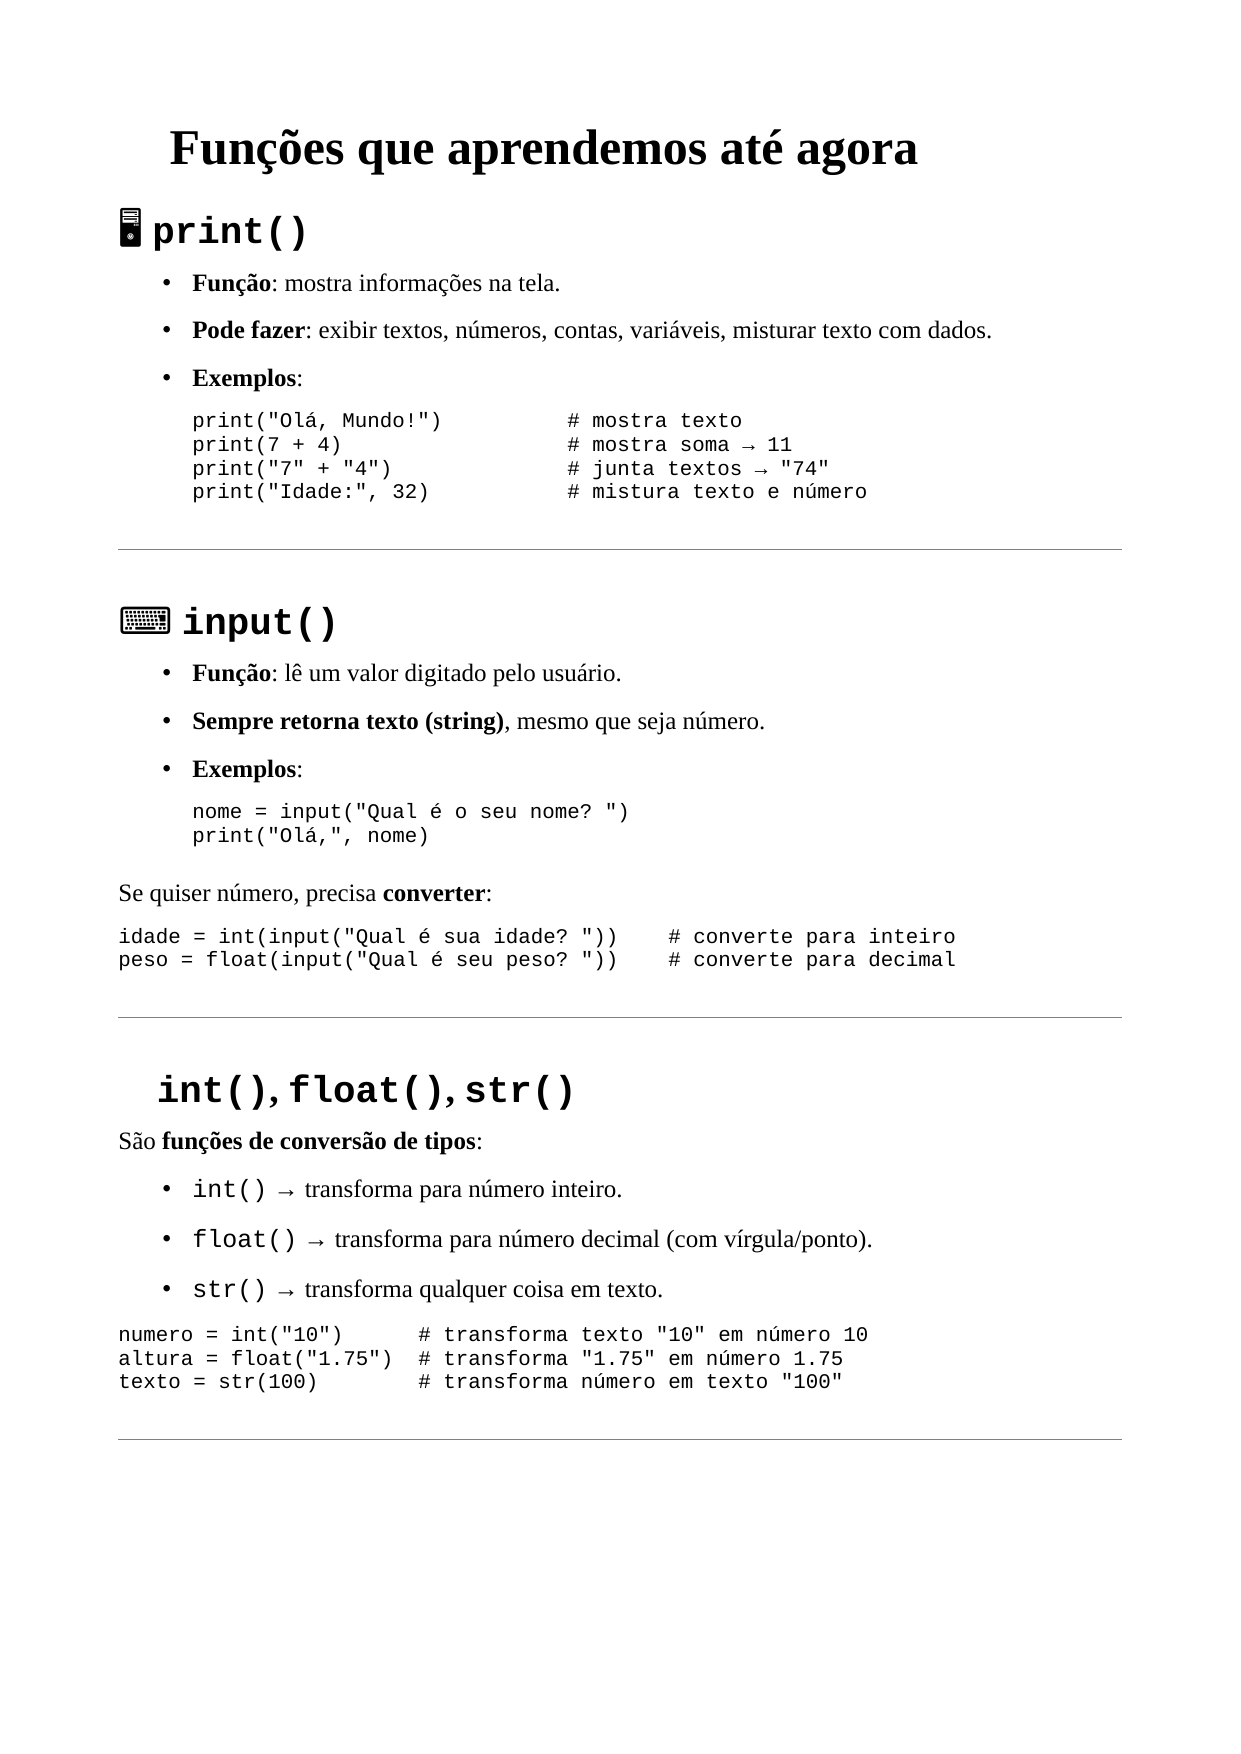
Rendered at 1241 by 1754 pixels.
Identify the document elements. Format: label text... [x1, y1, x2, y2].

list nome = input("Qual é o seu nome? ") [162, 801, 1122, 825]
list float() → transforma para número decimal (com vírgula/ponto). [162, 1224, 1122, 1255]
list int() → transforma para número inteiro. [162, 1174, 1122, 1205]
subtitle 📘 Funções que aprendemos até agora [118, 118, 1122, 176]
list Exemplos: [162, 754, 1122, 782]
list print(7 + 4) # mostra soma → 11 [162, 434, 1122, 458]
text texto = str(100) # transforma número em texto "100" [118, 1371, 1122, 1395]
list Função: lê um valor digitado pelo usuário. [162, 658, 1122, 687]
subtitle ⌨️ input() [118, 600, 1122, 646]
list print("Olá, Mundo!") # mostra texto [162, 411, 1122, 434]
text peso = float(input("Qual é seu peso? ")) # converte para decimal [118, 949, 1122, 973]
list Exemplos: [162, 363, 1122, 392]
subtitle 🖥️ print() [118, 209, 1122, 255]
list Função: mostra informações na tela. [162, 268, 1122, 296]
text idade = int(input("Qual é sua idade? ")) # converte para inteiro [118, 926, 1122, 949]
text São funções de conversão de tipos: [118, 1126, 1122, 1155]
list print("7" + "4") # junta textos → "74" [162, 458, 1122, 481]
text altura = float("1.75") # transforma "1.75" em número 1.75 [118, 1347, 1122, 1371]
list print("Idade:", 32) # mistura texto e número [162, 481, 1122, 505]
list Pode fazer: exibir textos, números, contas, variáveis, misturar texto com dados. [162, 315, 1122, 344]
list str() → transforma qualquer coisa em texto. [162, 1274, 1122, 1305]
subtitle 🔀 int(), float(), str() [118, 1067, 1122, 1114]
text numero = int("10") # transforma texto "10" em número 10 [118, 1324, 1122, 1347]
list print("Olá,", nome) [162, 825, 1122, 848]
text Se quiser número, precisa converter: [118, 878, 1122, 907]
list Sempre retorna texto (string), mesmo que seja número. [162, 706, 1122, 735]
